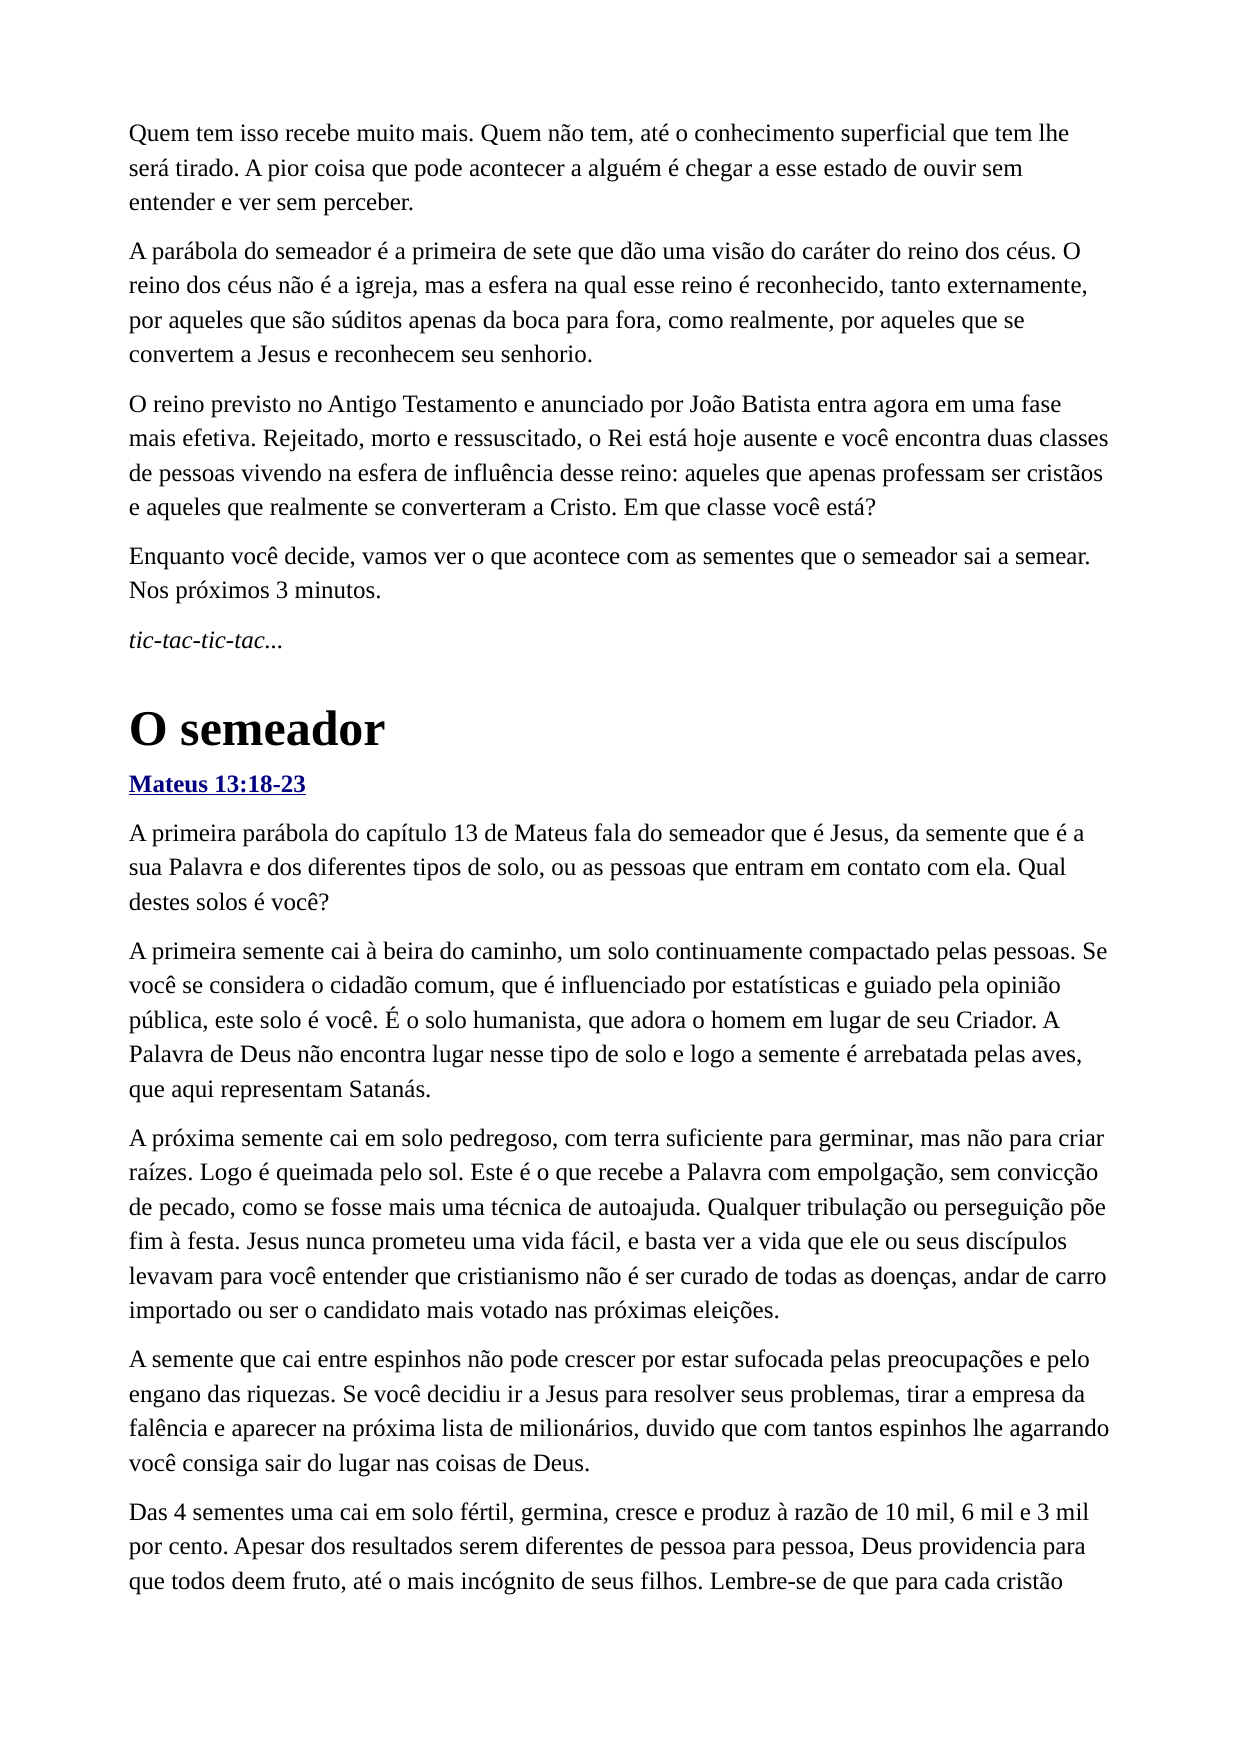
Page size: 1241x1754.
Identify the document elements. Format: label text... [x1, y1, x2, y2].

text A semente que cai entre espinhos não pode crescer por estar sufocada pelas preocupações e pelo engano das riquezas. Se você decidiu ir a Jesus para resolver seus problemas, tirar a empresa da falência e aparecer na próxima lista de milionários, duvido que com tantos espinhos lhe agarrando você consiga sair do lugar nas coisas de Deus. [129, 1344, 1111, 1476]
text O reino previsto no Antigo Testamento e anunciado por João Batista entra agora em uma fase mais efetiva. Rejeitado, morto e ressuscitado, o Rei está hoje ausente e você encontra duas classes de pessoas vivendo na esfera de influência desse reino: aqueles que apenas professam ser cristãos e aqueles que realmente se converteram a Cristo. Em que classe você está? [129, 389, 1111, 521]
subtitle O semeador [129, 699, 1111, 756]
text A próxima semente cai em solo pedregoso, com terra suficiente para germinar, mas não para criar raízes. Logo é queimada pelo sol. Este é o que recebe a Palavra com empolgação, sem convicção de pecado, como se fosse mais uma técnica de autoajuda. Qualquer tribulação ou perseguição põe fim à festa. Jesus nunca prometeu uma vida fácil, e basta ver a vida que ele ou seus discípulos levavam para você entender que cristianismo não é ser curado de todas as doenças, andar de carro importado ou ser o candidato mais votado nas próximas eleições. [129, 1123, 1111, 1324]
text tic-tac-tic-tac... [129, 625, 1111, 653]
text Quem tem isso recebe muito mais. Quem não tem, até o conhecimento superficial que tem lhe será tirado. A pior coisa que pode acontecer a alguém é chegar a esse estado de ouvir sem entender e ver sem perceber. [129, 118, 1111, 216]
text A primeira parábola do capítulo 13 de Mateus fala do semeador que é Jesus, da semente que é a sua Palavra e dos diferentes tipos de solo, ou as pessoas que entram em contato com ela. Qual destes solos é você? [129, 818, 1111, 916]
text Mateus 13:18-23 [129, 769, 1111, 797]
text Enquanto você decide, vamos ver o que acontece com as sementes que o semeador sai a semear. Nos próximos 3 minutos. [129, 541, 1111, 604]
text A primeira semente cai à beira do caminho, um solo continuamente compactado pelas pessoas. Se você se considera o cidadão comum, que é influenciado por estatísticas e guiado pela opinião pública, este solo é você. É o solo humanista, que adora o homem em lugar de seu Criador. A Palavra de Deus não encontra lugar nesse tipo de solo e logo a semente é arrebatada pelas aves, que aqui representam Satanás. [129, 936, 1111, 1102]
text Das 4 sementes uma cai em solo fértil, germina, cresce e produz à razão de 10 mil, 6 mil e 3 mil por cento. Apesar dos resultados serem diferentes de pessoa para pessoa, Deus providencia para que todos deem fruto, até o mais incógnito de seus filhos. Lembre-se de que para cada cristão [129, 1497, 1111, 1594]
text A parábola do semeador é a primeira de sete que dão uma visão do caráter do reino dos céus. O reino dos céus não é a igreja, mas a esfera na qual esse reino é reconhecido, tanto externamente, por aqueles que são súditos apenas da boca para fora, como realmente, por aqueles que se convertem a Jesus e reconhecem seu senhorio. [129, 236, 1111, 368]
